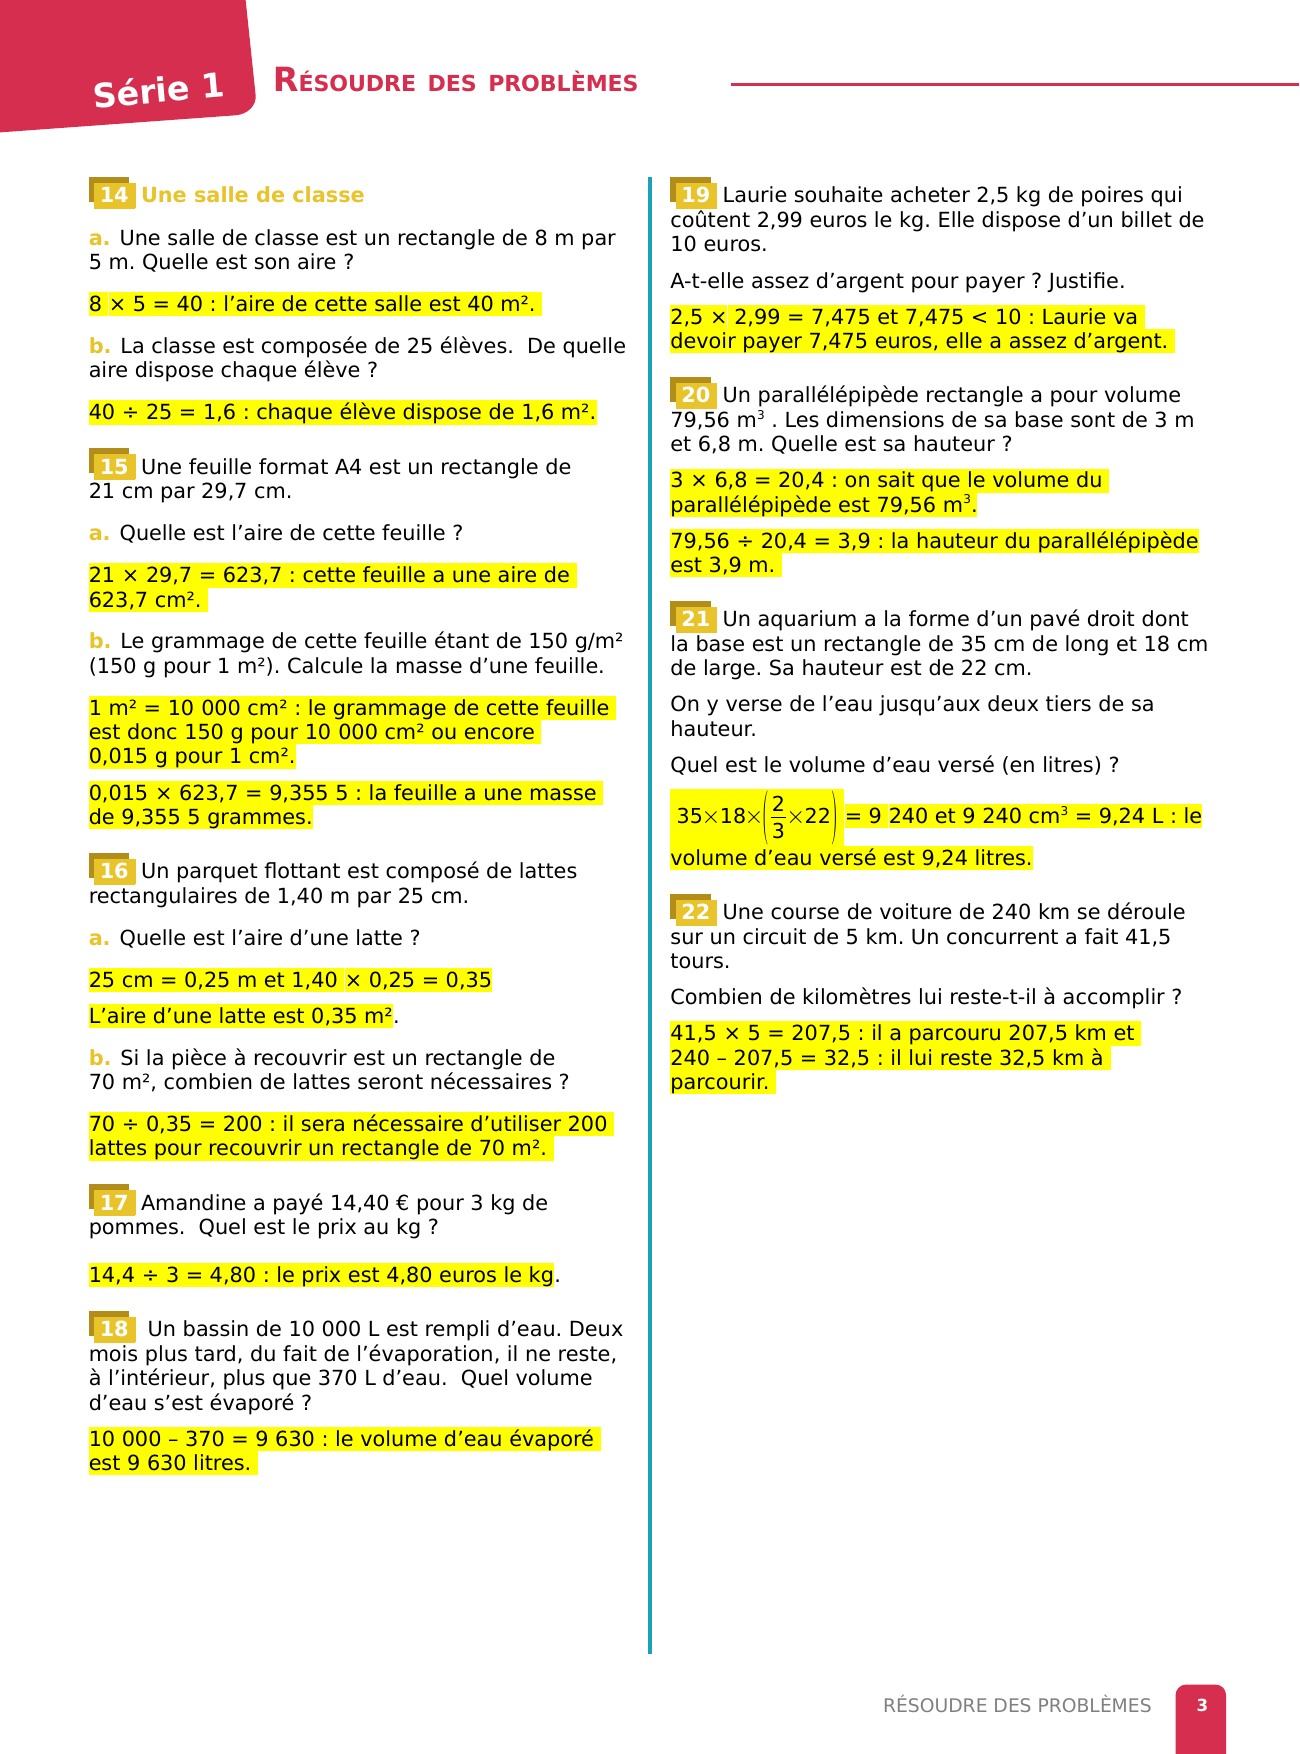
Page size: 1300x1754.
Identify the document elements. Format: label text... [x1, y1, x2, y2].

list Quelle est l’aire de cette feuille ? [88, 521, 629, 546]
subtitle L’aire d’une latte est 0,35 m². [393, 1004, 623, 1028]
subtitle 8 × 5 = 40 : l’aire de cette salle est 40 m². [542, 292, 623, 316]
list Le grammage de cette feuille étant de 150 g/m² (150 g pour 1 m²). Calcule la masse d’une feuille. [88, 629, 629, 678]
subtitle 3 × 6,8 = 20,4 : on sait que le volume du parallélépipède est 79,56 m3. [670, 468, 1205, 517]
subtitle Un bassin de 10 000 L est rempli d’eau. Deux mois plus tard, du fait de l’évaporation, il ne reste, à l’intérieur, plus que 370 L d’eau. Quel volume d’eau s’est évaporé ? [88, 1311, 629, 1415]
subtitle 0,015 × 623,7 = 9,355 5 : la feuille a une masse de 9,355 5 grammes. [313, 781, 623, 829]
subtitle 1 m² = 10 000 cm² : le grammage de cette feuille est donc 150 g pour 10 000 cm² ou encore 0,015 g pour 1 cm². [296, 696, 623, 769]
subtitle Une salle de classe [129, 177, 629, 208]
subtitle 41,5 × 5 = 207,5 : il a parcouru 207,5 km et 240 – 207,5 = 32,5 : il lui reste 32,5 km à parcourir. [776, 1021, 1205, 1094]
list Quelle est l’aire d’une latte ? [88, 926, 629, 950]
list Une salle de classe est un rectangle de 8 m par 5 m. Quelle est son aire ? [88, 226, 629, 274]
subtitle 70 ÷ 0,35 = 200 : il sera nécessaire d’utiliser 200 lattes pour recouvrir un rectangle de 70 m². [554, 1112, 623, 1161]
subtitle 79,56 ÷ 20,4 = 3,9 : la hauteur du parallélépipède est 3,9 m. [782, 529, 1205, 577]
subtitle A-t-elle assez d’argent pour payer ? Justifie. [670, 269, 1205, 293]
subtitle 2,5 × 2,99 = 7,475 et 7,475 < 10 : Laurie va devoir payer 7,475 euros, elle a assez d’argent. [1145, 305, 1205, 353]
list La classe est composée de 25 élèves. De quelle aire dispose chaque élève ? [88, 334, 629, 383]
list Si la pièce à recouvrir est un rectangle de 70 m², combien de lattes seront nécessaires ? [88, 1046, 629, 1094]
subtitle Laurie souhaite acheter 2,5 kg de poires qui coûtent 2,99 euros le kg. Elle dispose d’un billet de 10 euros. [670, 177, 1211, 257]
subtitle 21 × 29,7 = 623,7 : cette feuille a une aire de 623,7 cm². [208, 563, 623, 612]
subtitle 25 cm = 0,25 m et 1,40 × 0,25 = 0,35 [492, 968, 623, 992]
subtitle 14,4 ÷ 3 = 4,80 : le prix est 4,80 euros le kg. [554, 1263, 629, 1287]
subtitle Quel est le volume d’eau versé (en litres) ? [670, 753, 1205, 777]
subtitle On y verse de l’eau jusqu’aux deux tiers de sa hau­teur. [670, 692, 1205, 741]
subtitle Un aquarium a la forme d’un pavé droit dont la base est un rectangle de 35 cm de long et 18 cm de large. Sa hauteur est de 22 cm. [670, 601, 1211, 681]
subtitle Un parquet flottant est composé de lattes rectangulaires de 1,40 m par 25 cm. [88, 853, 629, 908]
subtitle Une course de voiture de 240 km se déroule sur un circuit de 5 km. Un concurrent a fait 41,5 tours. [670, 894, 1211, 973]
subtitle Combien de kilomètres lui reste-t-il à accomplir ? [670, 985, 1205, 1009]
subtitle Amandine a payé 14,40 € pour 3 kg de pommes. Quel est le prix au kg ? [88, 1184, 629, 1239]
subtitle Un parallélépipède rectangle a pour volume 79,56 m3 . Les dimensions de sa base sont de 3 m et 6,8 m. Quelle est sa hauteur ? [670, 377, 1211, 457]
subtitle 10 000 – 370 = 9 630 : le volume d’eau évaporé est 9 630 litres. [258, 1427, 623, 1475]
subtitle = 9 240 et 9 240 cm3 = 9,24 L : le volume d’eau versé est 9,24 litres. [844, 789, 1205, 870]
subtitle Une feuille format A4 est un rectangle de 21 cm par 29,7 cm. [88, 448, 629, 504]
